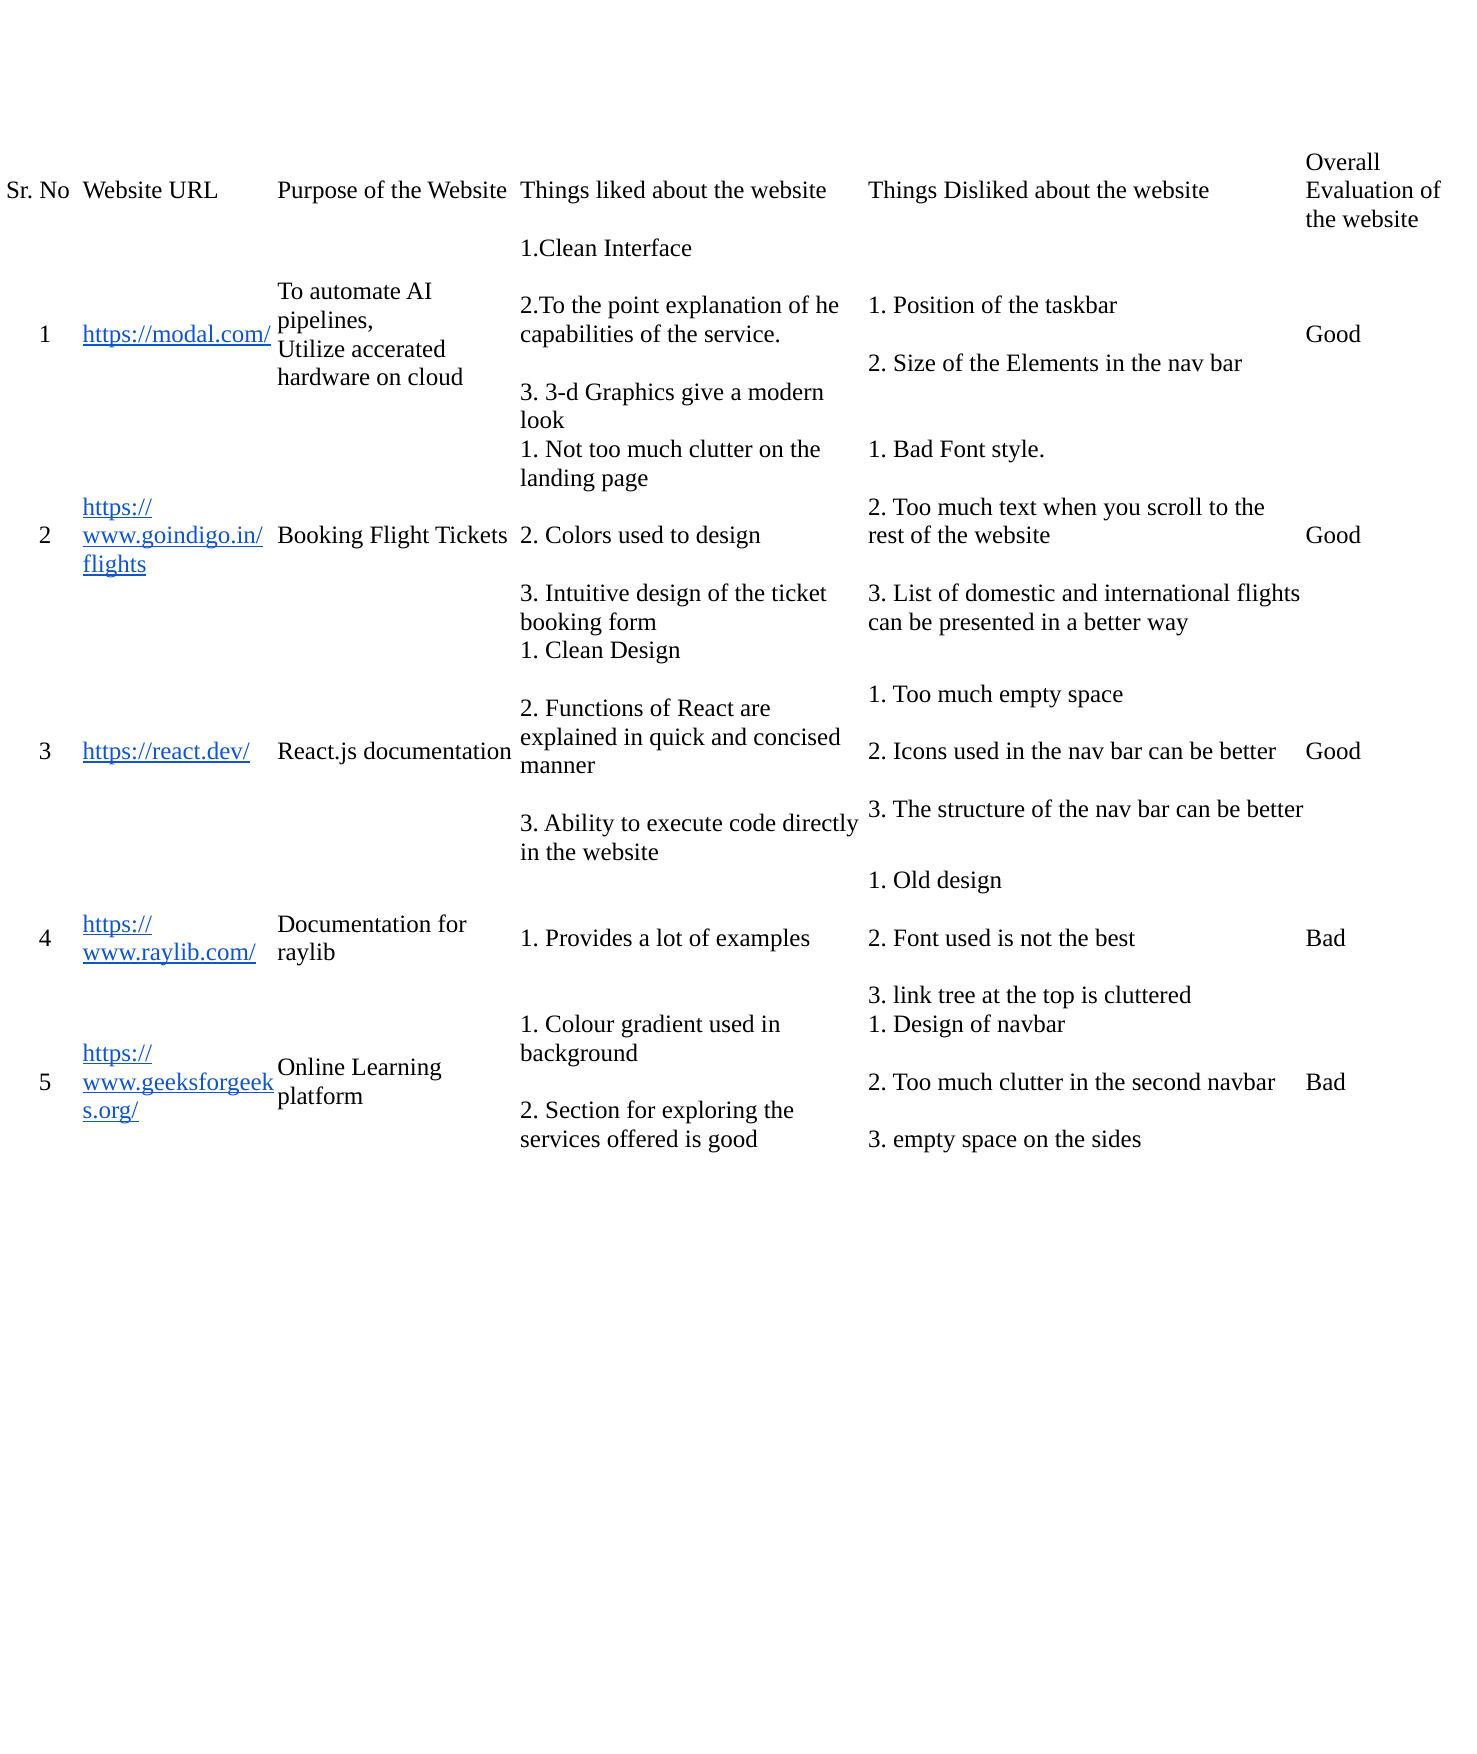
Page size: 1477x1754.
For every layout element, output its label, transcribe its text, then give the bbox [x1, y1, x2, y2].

table_cell 1. Design of navbar 2. Too much clutter in the second navbar 3. empty space on the sides [868, 1009, 1305, 1153]
table_cell Bad [1305, 1009, 1446, 1153]
table_cell 1. Old design 2. Font used is not the best 3. link tree at the top is cluttered [868, 866, 1305, 1009]
table_cell https://www.raylib.com/ [83, 866, 277, 1009]
table_cell 1. Position of the taskbar 2. Size of the Elements in the nav bar [868, 233, 1305, 434]
table_cell 1 [6, 233, 82, 434]
table_cell 1. Provides a lot of examples [520, 866, 868, 1009]
table_header Overall Evaluation of the website [1305, 147, 1446, 233]
table_cell 2 [6, 434, 82, 636]
table_cell React.js documentation [277, 636, 520, 866]
table_cell 1. Too much empty space 2. Icons used in the nav bar can be better 3. The structure of the nav bar can be better [868, 636, 1305, 866]
table_header Purpose of the Website [277, 147, 520, 233]
table_cell Good [1305, 434, 1446, 636]
table_cell 4 [6, 866, 82, 1009]
table_cell https://react.dev/ [83, 636, 277, 866]
table_cell Bad [1305, 866, 1446, 1009]
table_cell Booking Flight Tickets [277, 434, 520, 636]
table_header Things Disliked about the website [868, 147, 1305, 233]
table_cell 1. Clean Design 2. Functions of React are explained in quick and concised manner 3. Ability to execute code directly in the website [520, 636, 868, 866]
table_cell Good [1305, 233, 1446, 434]
table_cell To automate AI pipelines, Utilize accerated hardware on cloud [277, 233, 520, 434]
table_header Sr. No [6, 147, 82, 233]
table_cell https://www.goindigo.in/flights [83, 434, 277, 636]
table_header Website URL [83, 147, 277, 233]
table_cell 1. Bad Font style. 2. Too much text when you scroll to the rest of the website 3. List of domestic and international flights can be presented in a better way [868, 434, 1305, 636]
table_cell 3 [6, 636, 82, 866]
table_header Things liked about the website [520, 147, 868, 233]
table_cell 5 [6, 1009, 82, 1153]
table_cell Good [1305, 636, 1446, 866]
table_cell 1. Colour gradient used in background 2. Section for exploring the services offered is good [520, 1009, 868, 1153]
table_cell Documentation for raylib [277, 866, 520, 1009]
table_cell 1. Not too much clutter on the landing page 2. Colors used to design 3. Intuitive design of the ticket booking form [520, 434, 868, 636]
table_cell https://www.geeksforgeeks.org/ [83, 1009, 277, 1153]
table_cell https://modal.com/ [83, 233, 277, 434]
table_cell Online Learning platform [277, 1009, 520, 1153]
table_cell 1.Clean Interface 2.To the point explanation of he capabilities of the service. 3. 3-d Graphics give a modern look [520, 233, 868, 434]
